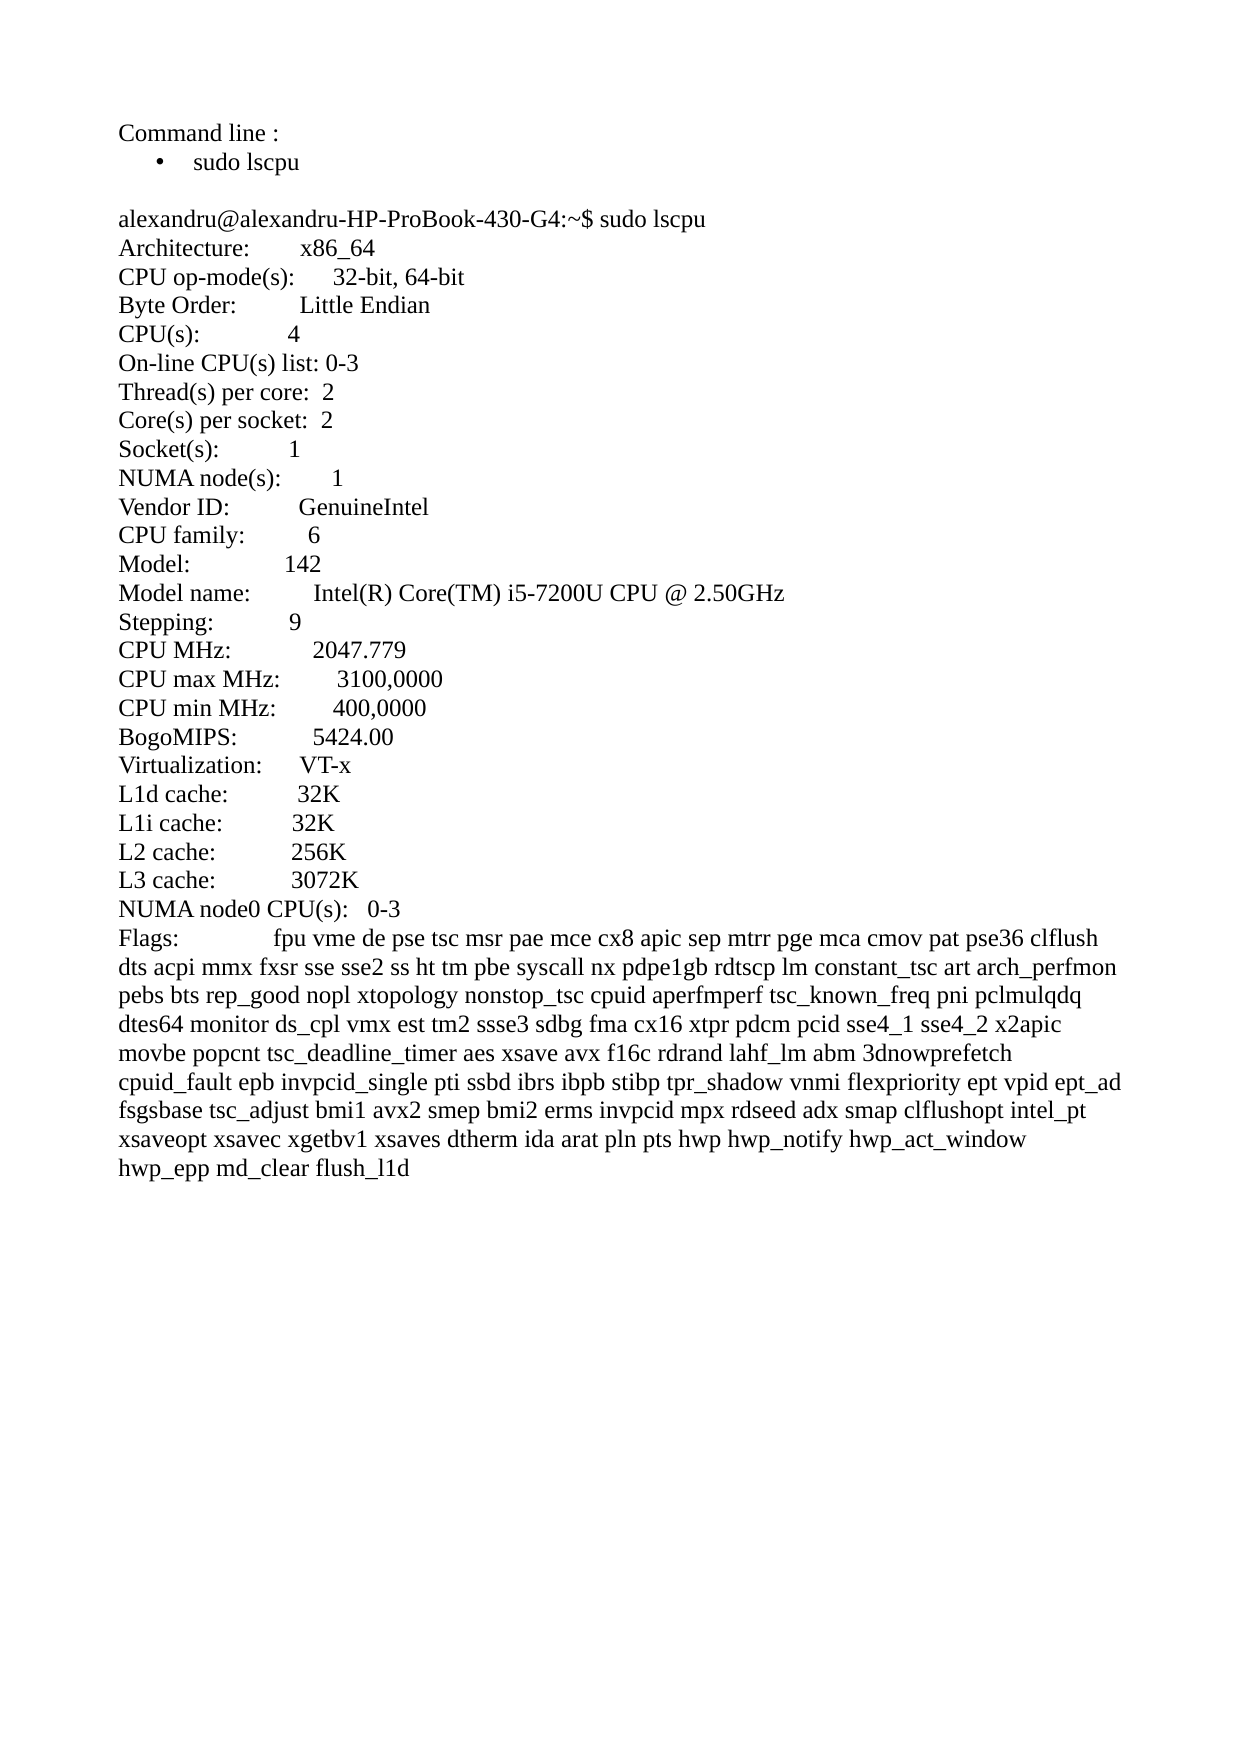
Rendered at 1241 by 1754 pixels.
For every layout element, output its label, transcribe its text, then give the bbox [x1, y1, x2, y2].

text CPU max MHz: 3100,0000 [118, 664, 1122, 693]
text Stepping: 9 [118, 607, 1122, 636]
text L2 cache: 256K [118, 837, 1122, 866]
text Core(s) per socket: 2 [118, 406, 1122, 434]
text L1i cache: 32K [118, 808, 1122, 837]
text CPU min MHz: 400,0000 [118, 693, 1122, 722]
text Byte Order: Little Endian [118, 291, 1122, 319]
text NUMA node(s): 1 [118, 463, 1122, 492]
text CPU op-mode(s): 32-bit, 64-bit [118, 262, 1122, 291]
text alexandru@alexandru-HP-ProBook-430-G4:~$ sudo lscpu [118, 204, 1122, 233]
text L1d cache: 32K [118, 779, 1122, 808]
text CPU(s): 4 [118, 319, 1122, 348]
text BogoMIPS: 5424.00 [118, 722, 1122, 751]
text Command line : [118, 118, 1122, 147]
text NUMA node0 CPU(s): 0-3 [118, 894, 1122, 923]
text Vendor ID: GenuineIntel [118, 492, 1122, 521]
list sudo lscpu [156, 147, 1122, 176]
text CPU family: 6 [118, 521, 1122, 549]
text Model name: Intel(R) Core(TM) i5-7200U CPU @ 2.50GHz [118, 578, 1122, 607]
text On-line CPU(s) list: 0-3 [118, 348, 1122, 377]
text Virtualization: VT-x [118, 751, 1122, 779]
text Thread(s) per core: 2 [118, 377, 1122, 406]
text Flags: fpu vme de pse tsc msr pae mce cx8 apic sep mtrr pge mca cmov pat pse36 clflush dts acpi mmx fxsr sse sse2 ss ht tm pbe syscall nx pdpe1gb rdtscp lm constant_tsc art arch_perfmon pebs bts rep_good nopl xtopology nonstop_tsc cpuid aperfmperf tsc_known_freq pni pclmulqdq dtes64 monitor ds_cpl vmx est tm2 ssse3 sdbg fma cx16 xtpr pdcm pcid sse4_1 sse4_2 x2apic movbe popcnt tsc_deadline_timer aes xsave avx f16c rdrand lahf_lm abm 3dnowprefetch cpuid_fault epb invpcid_single pti ssbd ibrs ibpb stibp tpr_shadow vnmi flexpriority ept vpid ept_ad fsgsbase tsc_adjust bmi1 avx2 smep bmi2 erms invpcid mpx rdseed adx smap clflushopt intel_pt xsaveopt xsavec xgetbv1 xsaves dtherm ida arat pln pts hwp hwp_notify hwp_act_window hwp_epp md_clear flush_l1d [118, 923, 1122, 1182]
text L3 cache: 3072K [118, 866, 1122, 894]
text Model: 142 [118, 549, 1122, 578]
text Socket(s): 1 [118, 434, 1122, 463]
text Architecture: x86_64 [118, 233, 1122, 262]
text CPU MHz: 2047.779 [118, 636, 1122, 664]
